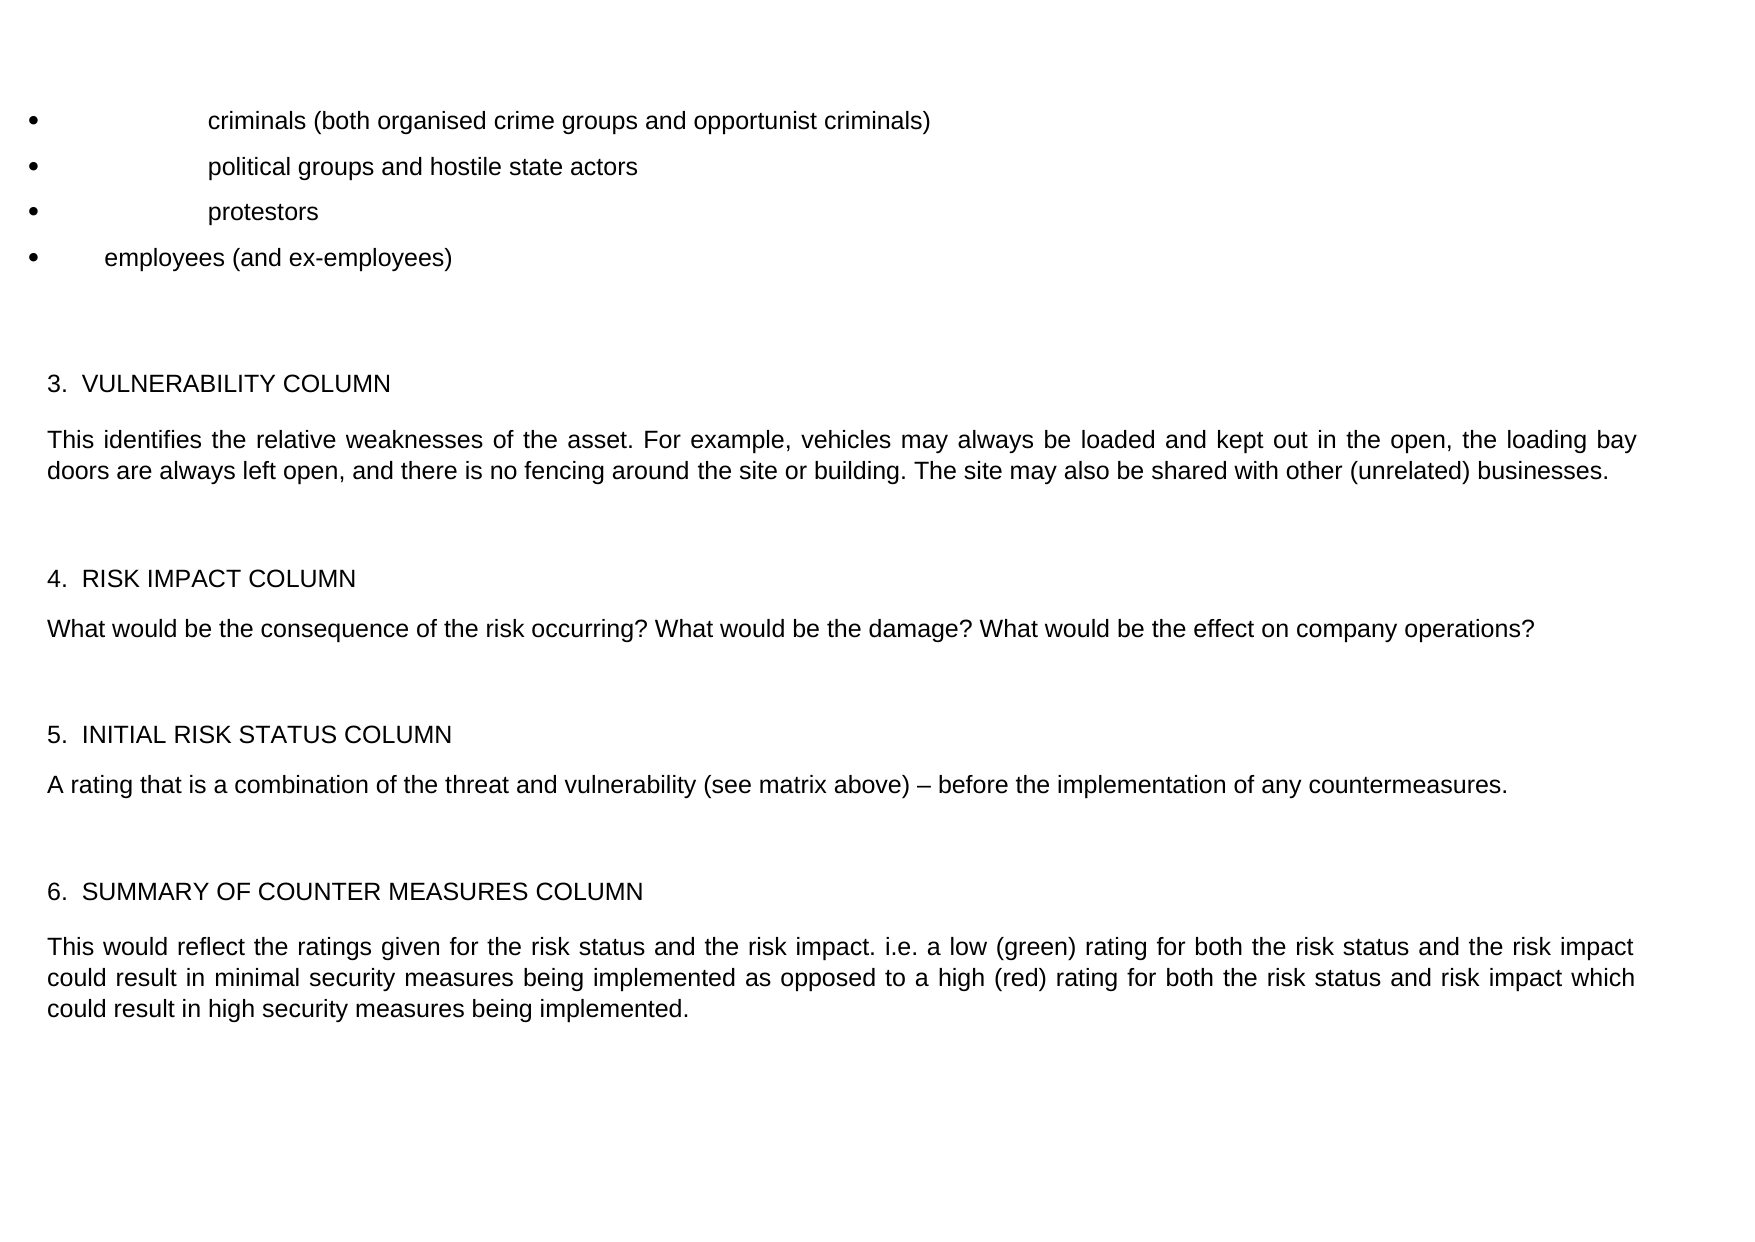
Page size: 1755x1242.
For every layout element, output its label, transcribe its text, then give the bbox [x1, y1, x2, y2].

text A rating that is a combination of the threat and vulnerability (see matrix above) – before the implementation of any countermeasures. [47, 774, 1662, 798]
list protestors [29, 197, 1662, 226]
text 6. SUMMARY OF COUNTER MEASURES COLUMN [47, 879, 1662, 905]
text This would reflect the ratings given for the risk status and the risk impact. i.e. a low (green) rating for both the risk status and the risk impact could result in minimal security measures being implemented as opposed to a high (red) rating for both the risk status and risk impact which could result in high security measures being implemented. [47, 930, 1638, 1024]
text 4. RISK IMPACT COLUMN [47, 567, 1662, 593]
list political groups and hostile state actors [29, 152, 1662, 181]
list employees (and ex-employees) [29, 243, 1662, 272]
text What would be the consequence of the risk occurring? What would be the damage? What would be the effect on company operations? [47, 618, 1662, 642]
text This identifies the relative weaknesses of the asset. For example, vehicles may always be loaded and kept out in the open, the loading bay doors are always left open, and there is no fencing around the site or building. The site may also be shared with other (unrelated) businesses. [47, 423, 1641, 486]
list criminals (both organised crime groups and opportunist criminals) [29, 106, 1662, 135]
text 5. INITIAL RISK STATUS COLUMN [47, 723, 1662, 749]
text 3. VULNERABILITY COLUMN [47, 372, 1662, 398]
